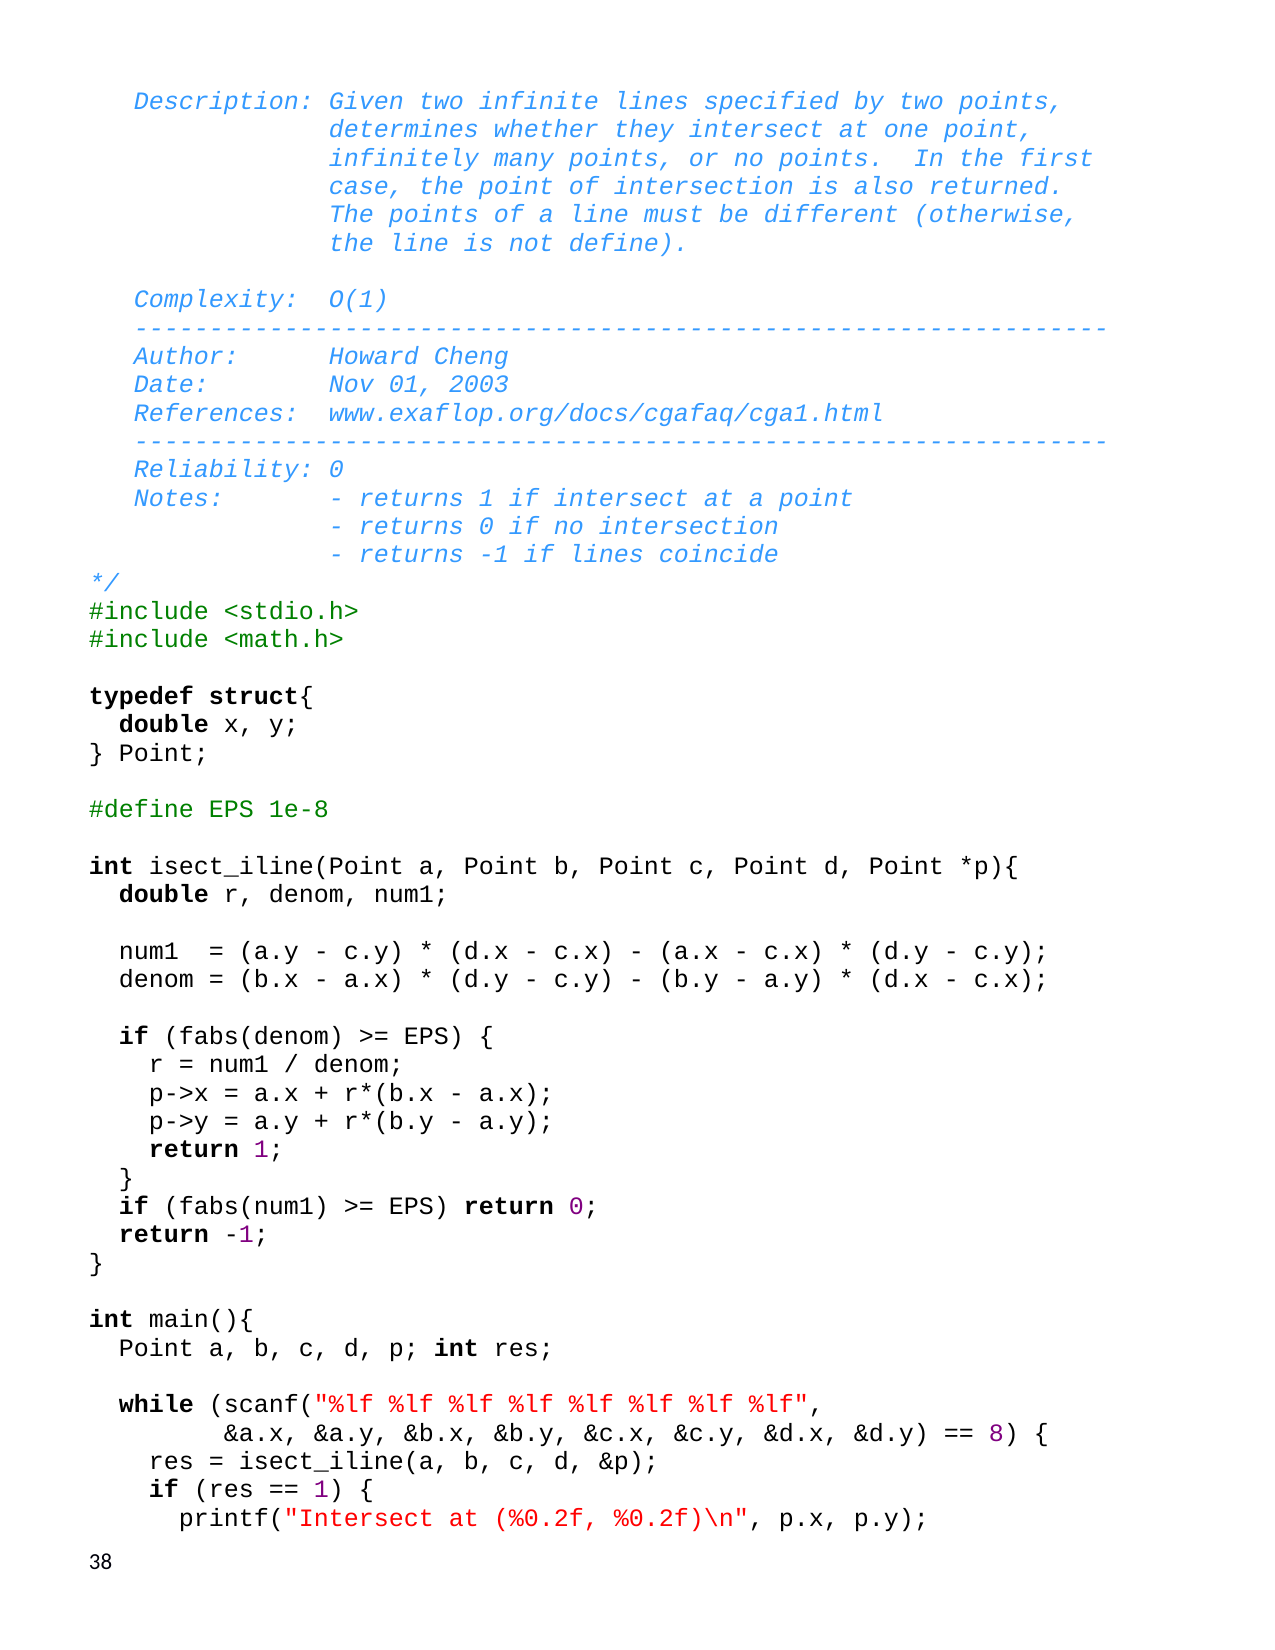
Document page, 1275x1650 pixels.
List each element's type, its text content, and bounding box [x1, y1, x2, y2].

text Author: Howard Cheng [89, 344, 1186, 372]
text printf("Intersect at (%0.2f, %0.2f)\n", p.x, p.y); [89, 1505, 1186, 1534]
text return 1; [89, 1137, 1186, 1165]
text Description: Given two infinite lines specified by two points, [89, 89, 1186, 117]
text infinitely many points, or no points. In the first [89, 145, 1186, 174]
text Notes: - returns 1 if intersect at a point [89, 485, 1186, 514]
text denom = (b.x - a.x) * (d.y - c.y) - (b.y - a.y) * (d.x - c.x); [89, 967, 1186, 995]
text #define EPS 1e-8 [89, 797, 1186, 825]
text } Point; [89, 740, 1186, 769]
text - returns 0 if no intersection [89, 514, 1186, 542]
text #include <stdio.h> [89, 599, 1186, 627]
text determines whether they intersect at one point, [89, 117, 1186, 145]
text int main(){ [89, 1307, 1186, 1335]
text case, the point of intersection is also returned. [89, 174, 1186, 202]
text ----------------------------------------------------------------- [89, 429, 1186, 457]
text Point a, b, c, d, p; int res; [89, 1335, 1186, 1364]
text res = isect_iline(a, b, c, d, &p); [89, 1449, 1186, 1477]
text double r, denom, num1; [89, 882, 1186, 910]
text References: www.exaflop.org/docs/cgafaq/cga1.html [89, 400, 1186, 429]
text ----------------------------------------------------------------- [89, 315, 1186, 344]
text r = num1 / denom; [89, 1052, 1186, 1080]
text p->x = a.x + r*(b.x - a.x); [89, 1080, 1186, 1109]
text Complexity: O(1) [89, 287, 1186, 315]
text int isect_iline(Point a, Point b, Point c, Point d, Point *p){ [89, 854, 1186, 882]
text if (fabs(denom) >= EPS) { [89, 1024, 1186, 1052]
text num1 = (a.y - c.y) * (d.x - c.x) - (a.x - c.x) * (d.y - c.y); [89, 939, 1186, 967]
text typedef struct{ [89, 684, 1186, 712]
text p->y = a.y + r*(b.y - a.y); [89, 1109, 1186, 1137]
text while (scanf("%lf %lf %lf %lf %lf %lf %lf %lf", [89, 1392, 1186, 1420]
text } [89, 1165, 1186, 1194]
text The points of a line must be different (otherwise, [89, 202, 1186, 230]
text #include <math.h> [89, 627, 1186, 655]
text return -1; [89, 1222, 1186, 1250]
text &a.x, &a.y, &b.x, &b.y, &c.x, &c.y, &d.x, &d.y) == 8) { [89, 1420, 1186, 1449]
text double x, y; [89, 712, 1186, 740]
text - returns -1 if lines coincide [89, 542, 1186, 570]
text } [89, 1250, 1186, 1279]
text if (fabs(num1) >= EPS) return 0; [89, 1194, 1186, 1222]
text Reliability: 0 [89, 457, 1186, 485]
text if (res == 1) { [89, 1477, 1186, 1505]
text */ [89, 570, 1186, 599]
text the line is not define). [89, 230, 1186, 259]
text Date: Nov 01, 2003 [89, 372, 1186, 400]
